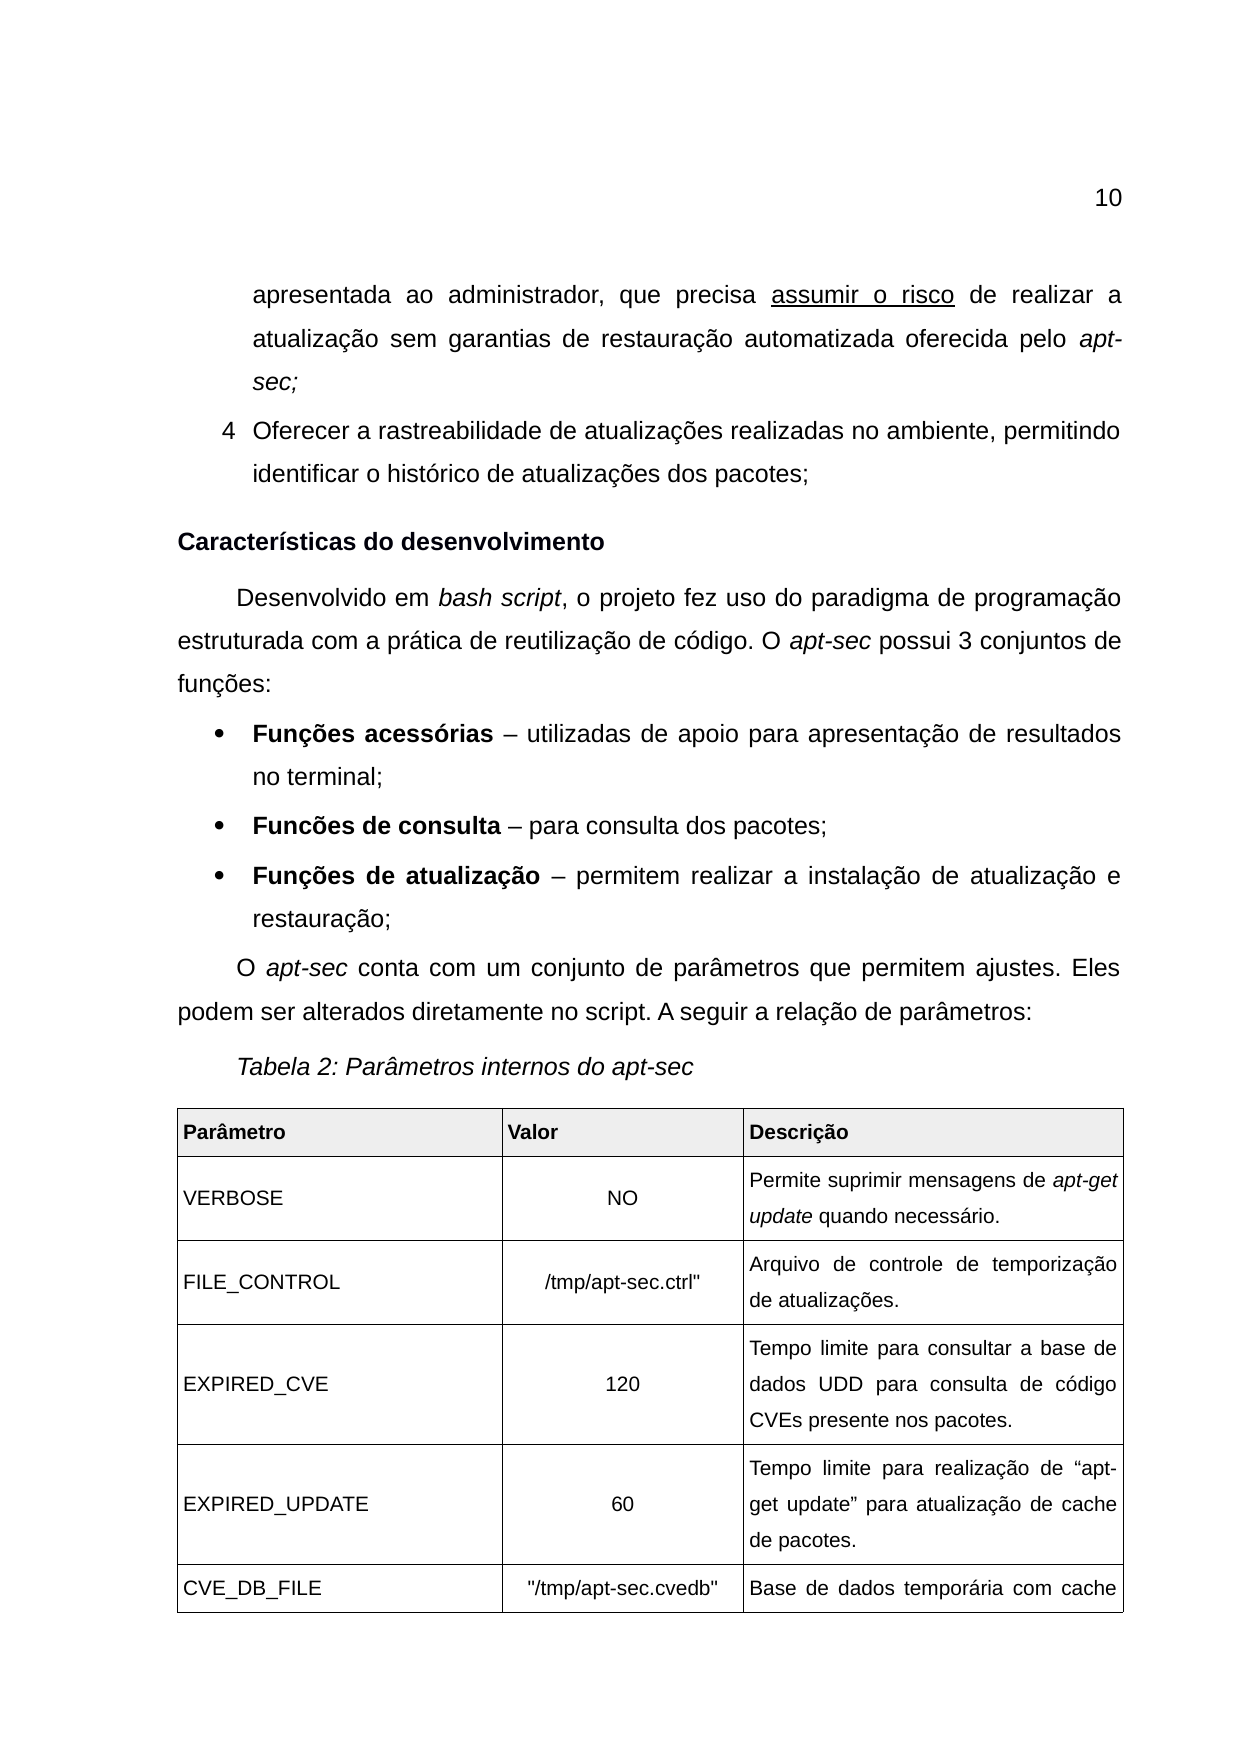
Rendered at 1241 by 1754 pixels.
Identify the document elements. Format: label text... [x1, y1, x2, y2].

list Oferecer a rastreabilidade de atualizações realizadas no ambiente, permitindo identificar o histórico de atualizações dos pacotes; [215, 416, 1122, 488]
table_cell Tempo limite para consultar a base de dados UDD para consulta de código CVEs presente nos pacotes. [744, 1325, 1123, 1444]
table_cell 120 [503, 1325, 743, 1444]
table_cell 60 [503, 1445, 743, 1564]
text O apt-sec conta com um conjunto de parâmetros que permitem ajustes. Eles podem ser alterados diretamente no script. A seguir a relação de parâmetros: [177, 953, 1122, 1025]
table_cell Base de dados temporária com cache [744, 1565, 1123, 1612]
table_cell EXPIRED_UPDATE [178, 1445, 502, 1564]
list Funções acessórias – utilizadas de apoio para apresentação de resultados no terminal; [215, 719, 1122, 791]
subtitle Características do desenvolvimento [177, 527, 1122, 556]
table_cell EXPIRED_CVE [178, 1325, 502, 1444]
table_cell Permite suprimir mensagens de apt-get update quando necessário. [744, 1157, 1123, 1240]
table_cell "/tmp/apt-sec.cvedb" [503, 1565, 743, 1612]
text Tabela 2: Parâmetros internos do apt-sec [177, 1052, 1122, 1081]
table_cell FILE_CONTROL [178, 1241, 502, 1324]
table_header Descrição [744, 1109, 1123, 1156]
table_cell NO [503, 1157, 743, 1240]
list apresentada ao administrador, que precisa assumir o risco de realizar a atualização sem garantias de restauração automatizada oferecida pelo apt-sec; [215, 281, 1122, 396]
table_cell /tmp/apt-sec.ctrl" [503, 1241, 743, 1324]
table_header Parâmetro [178, 1109, 502, 1156]
text Desenvolvido em bash script, o projeto fez uso do paradigma de programação estruturada com a prática de reutilização de código. O apt-sec possui 3 conjuntos de funções: [177, 583, 1122, 698]
list Funções de atualização – permitem realizar a instalação de atualização e restauração; [215, 861, 1122, 933]
table_cell CVE_DB_FILE [178, 1565, 502, 1612]
table_cell Tempo limite para realização de “apt-get update” para atualização de cache de pacotes. [744, 1445, 1123, 1564]
list Funcões de consulta – para consulta dos pacotes; [215, 811, 1122, 840]
table_cell VERBOSE [178, 1157, 502, 1240]
table_header Valor [503, 1109, 743, 1156]
table_cell Arquivo de controle de temporização de atualizações. [744, 1241, 1123, 1324]
